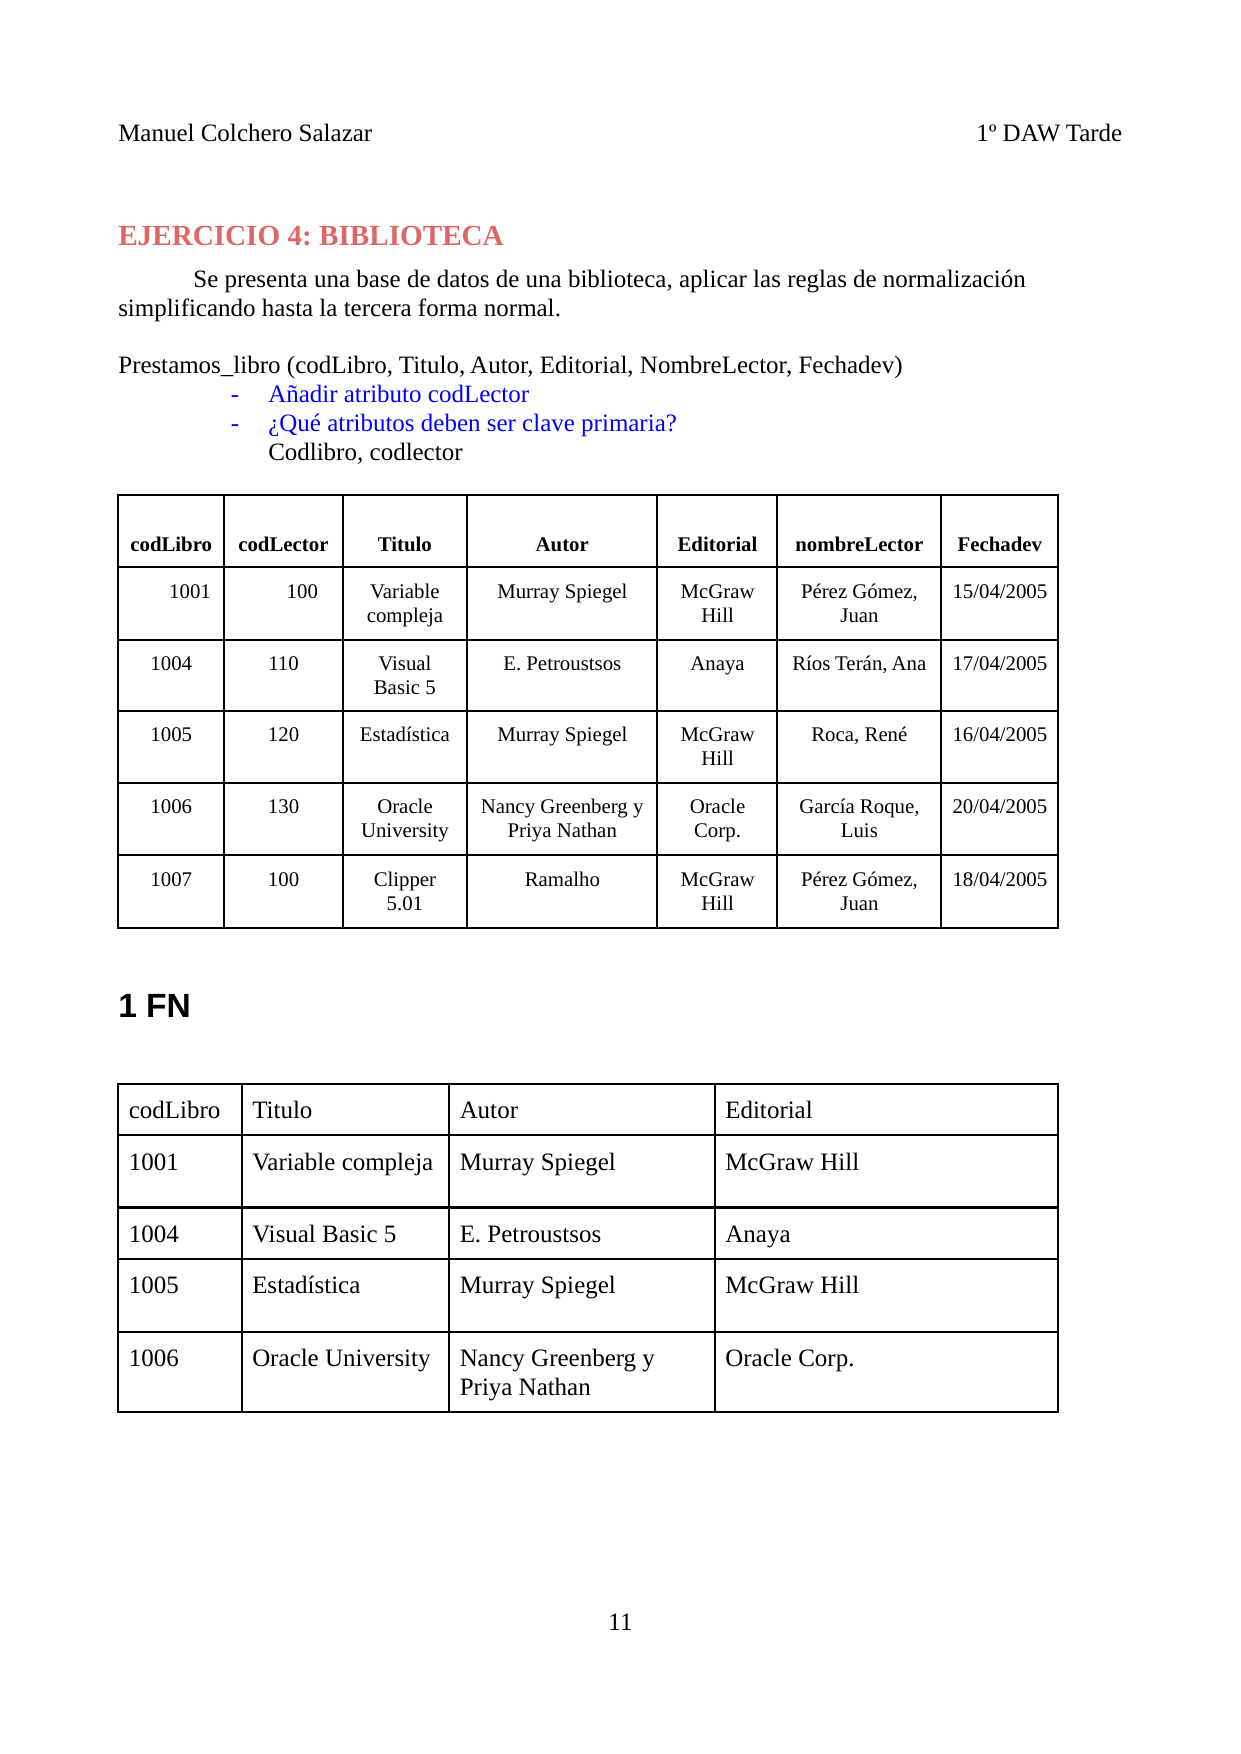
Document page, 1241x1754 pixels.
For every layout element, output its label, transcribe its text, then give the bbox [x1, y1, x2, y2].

table_cell Oracle Corp. [716, 1333, 1057, 1411]
subtitle EJERCICIO 4: BIBLIOTECA [118, 218, 1122, 252]
table_header Autor [450, 1085, 714, 1134]
table_cell Roca, René [778, 712, 940, 782]
table_cell Murray Spiegel [450, 1136, 714, 1206]
table_cell 1006 [119, 1333, 241, 1411]
table_cell 18/04/2005 [942, 856, 1057, 927]
table_header Fechadev [942, 496, 1057, 566]
table_header Editorial [716, 1085, 1057, 1134]
list Codlibro, codlector [231, 437, 1122, 465]
table_cell Variable compleja [344, 568, 466, 638]
table_cell Anaya [716, 1209, 1057, 1258]
table_cell 120 [225, 712, 342, 782]
table_cell 1005 [119, 1260, 241, 1331]
table_header Autor [468, 496, 656, 566]
table_cell Oracle Corp. [658, 784, 776, 854]
table_cell Murray Spiegel [450, 1260, 714, 1331]
table_cell Pérez Gómez, Juan [778, 856, 940, 927]
table_cell Variable compleja [243, 1136, 448, 1206]
list Añadir atributo codLector [231, 379, 1122, 408]
table_cell McGraw Hill [658, 712, 776, 782]
table_cell Murray Spiegel [468, 712, 656, 782]
table_cell 15/04/2005 [942, 568, 1057, 638]
table_cell 1004 [119, 1209, 241, 1258]
table_cell Nancy Greenberg y Priya Nathan [468, 784, 656, 854]
table_cell Murray Spiegel [468, 568, 656, 638]
table_header codLector [225, 496, 342, 566]
table_header codLibro [119, 496, 223, 566]
table_header Editorial [658, 496, 776, 566]
list ¿Qué atributos deben ser clave primaria? [231, 408, 1122, 437]
table_cell Pérez Gómez, Juan [778, 568, 940, 638]
table_cell 130 [225, 784, 342, 854]
table_cell Visual Basic 5 [344, 641, 466, 709]
table_cell Anaya [658, 641, 776, 709]
text Prestamos_libro (codLibro, Titulo, Autor, Editorial, NombreLector, Fechadev) [118, 350, 1122, 379]
table_cell McGraw Hill [658, 856, 776, 927]
table_header codLibro [119, 1085, 241, 1134]
table_cell Nancy Greenberg y Priya Nathan [450, 1333, 714, 1411]
table_cell 16/04/2005 [942, 712, 1057, 782]
table_cell McGraw Hill [716, 1260, 1057, 1331]
table_cell Estadística [344, 712, 466, 782]
table_cell 1001 [119, 568, 223, 638]
table_cell 100 [225, 568, 342, 638]
table_cell Visual Basic 5 [243, 1209, 448, 1258]
table_cell 1001 [119, 1136, 241, 1206]
table_cell 1004 [119, 641, 223, 709]
table_cell Ríos Terán, Ana [778, 641, 940, 709]
table_cell 20/04/2005 [942, 784, 1057, 854]
table_cell 100 [225, 856, 342, 927]
table_cell E. Petroustsos [450, 1209, 714, 1258]
table_cell 17/04/2005 [942, 641, 1057, 709]
table_cell Ramalho [468, 856, 656, 927]
table_cell McGraw Hill [716, 1136, 1057, 1206]
table_cell 1005 [119, 712, 223, 782]
table_header Titulo [243, 1085, 448, 1134]
table_header Titulo [344, 496, 466, 566]
table_cell Clipper 5.01 [344, 856, 466, 927]
table_cell 1006 [119, 784, 223, 854]
table_cell E. Petroustsos [468, 641, 656, 709]
table_cell Estadística [243, 1260, 448, 1331]
table_cell McGraw Hill [658, 568, 776, 638]
table_cell Oracle University [243, 1333, 448, 1411]
text Se presenta una base de datos de una biblioteca, aplicar las reglas de normalización simplificando hasta la tercera forma normal. [118, 264, 1122, 322]
table_cell García Roque, Luis [778, 784, 940, 854]
table_cell 110 [225, 641, 342, 709]
table_cell 1007 [119, 856, 223, 927]
table_cell Oracle University [344, 784, 466, 854]
subtitle 1 FN [118, 986, 1122, 1025]
table_header nombreLector [778, 496, 940, 566]
